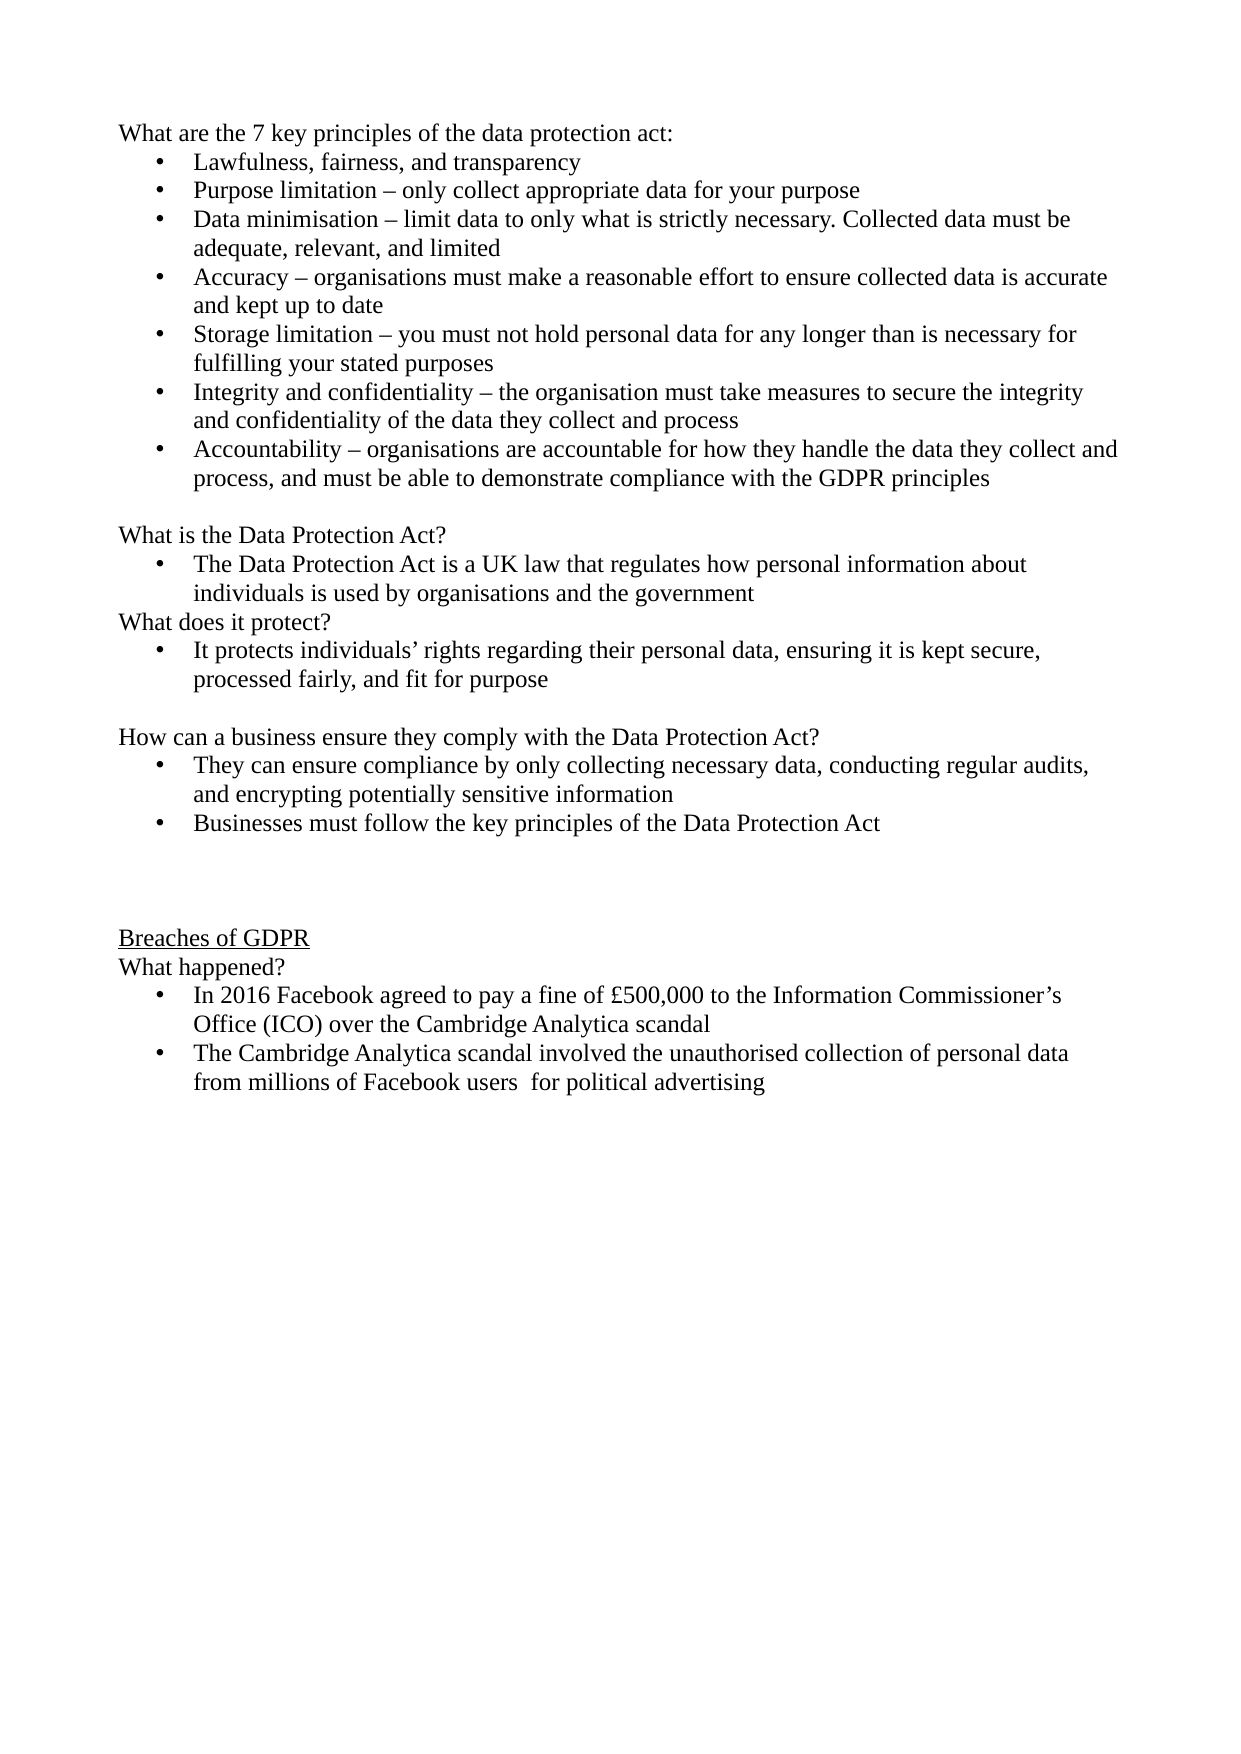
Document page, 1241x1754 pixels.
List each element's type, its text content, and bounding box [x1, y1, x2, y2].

list The Cambridge Analytica scandal involved the unauthorised collection of personal data from millions of Facebook users for political advertising [156, 1038, 1122, 1096]
list The Data Protection Act is a UK law that regulates how personal information about individuals is used by organisations and the government [156, 549, 1122, 607]
list Integrity and confidentiality – the organisation must take measures to secure the integrity and confidentiality of the data they collect and process [156, 377, 1122, 434]
text Breaches of GDPR [118, 923, 1122, 952]
list Lawfulness, fairness, and transparency [156, 147, 1122, 176]
list Accountability – organisations are accountable for how they handle the data they collect and process, and must be able to demonstrate compliance with the GDPR principles [156, 434, 1122, 492]
text What is the Data Protection Act? [118, 521, 1122, 549]
list In 2016 Facebook agreed to pay a fine of £500,000 to the Information Commissioner’s Office (ICO) over the Cambridge Analytica scandal [156, 981, 1122, 1038]
list Accuracy – organisations must make a reasonable effort to ensure collected data is accurate and kept up to date [156, 262, 1122, 319]
list Storage limitation – you must not hold personal data for any longer than is necessary for fulfilling your stated purposes [156, 319, 1122, 377]
list They can ensure compliance by only collecting necessary data, conducting regular audits, and encrypting potentially sensitive information [156, 751, 1122, 808]
text What does it protect? [118, 607, 1122, 636]
text How can a business ensure they comply with the Data Protection Act? [118, 722, 1122, 751]
list Data minimisation – limit data to only what is strictly necessary. Collected data must be adequate, relevant, and limited [156, 204, 1122, 262]
list It protects individuals’ rights regarding their personal data, ensuring it is kept secure, processed fairly, and fit for purpose [156, 636, 1122, 693]
list Businesses must follow the key principles of the Data Protection Act [156, 808, 1122, 837]
text What happened? [118, 952, 1122, 981]
text What are the 7 key principles of the data protection act: [118, 118, 1122, 147]
list Purpose limitation – only collect appropriate data for your purpose [156, 176, 1122, 204]
